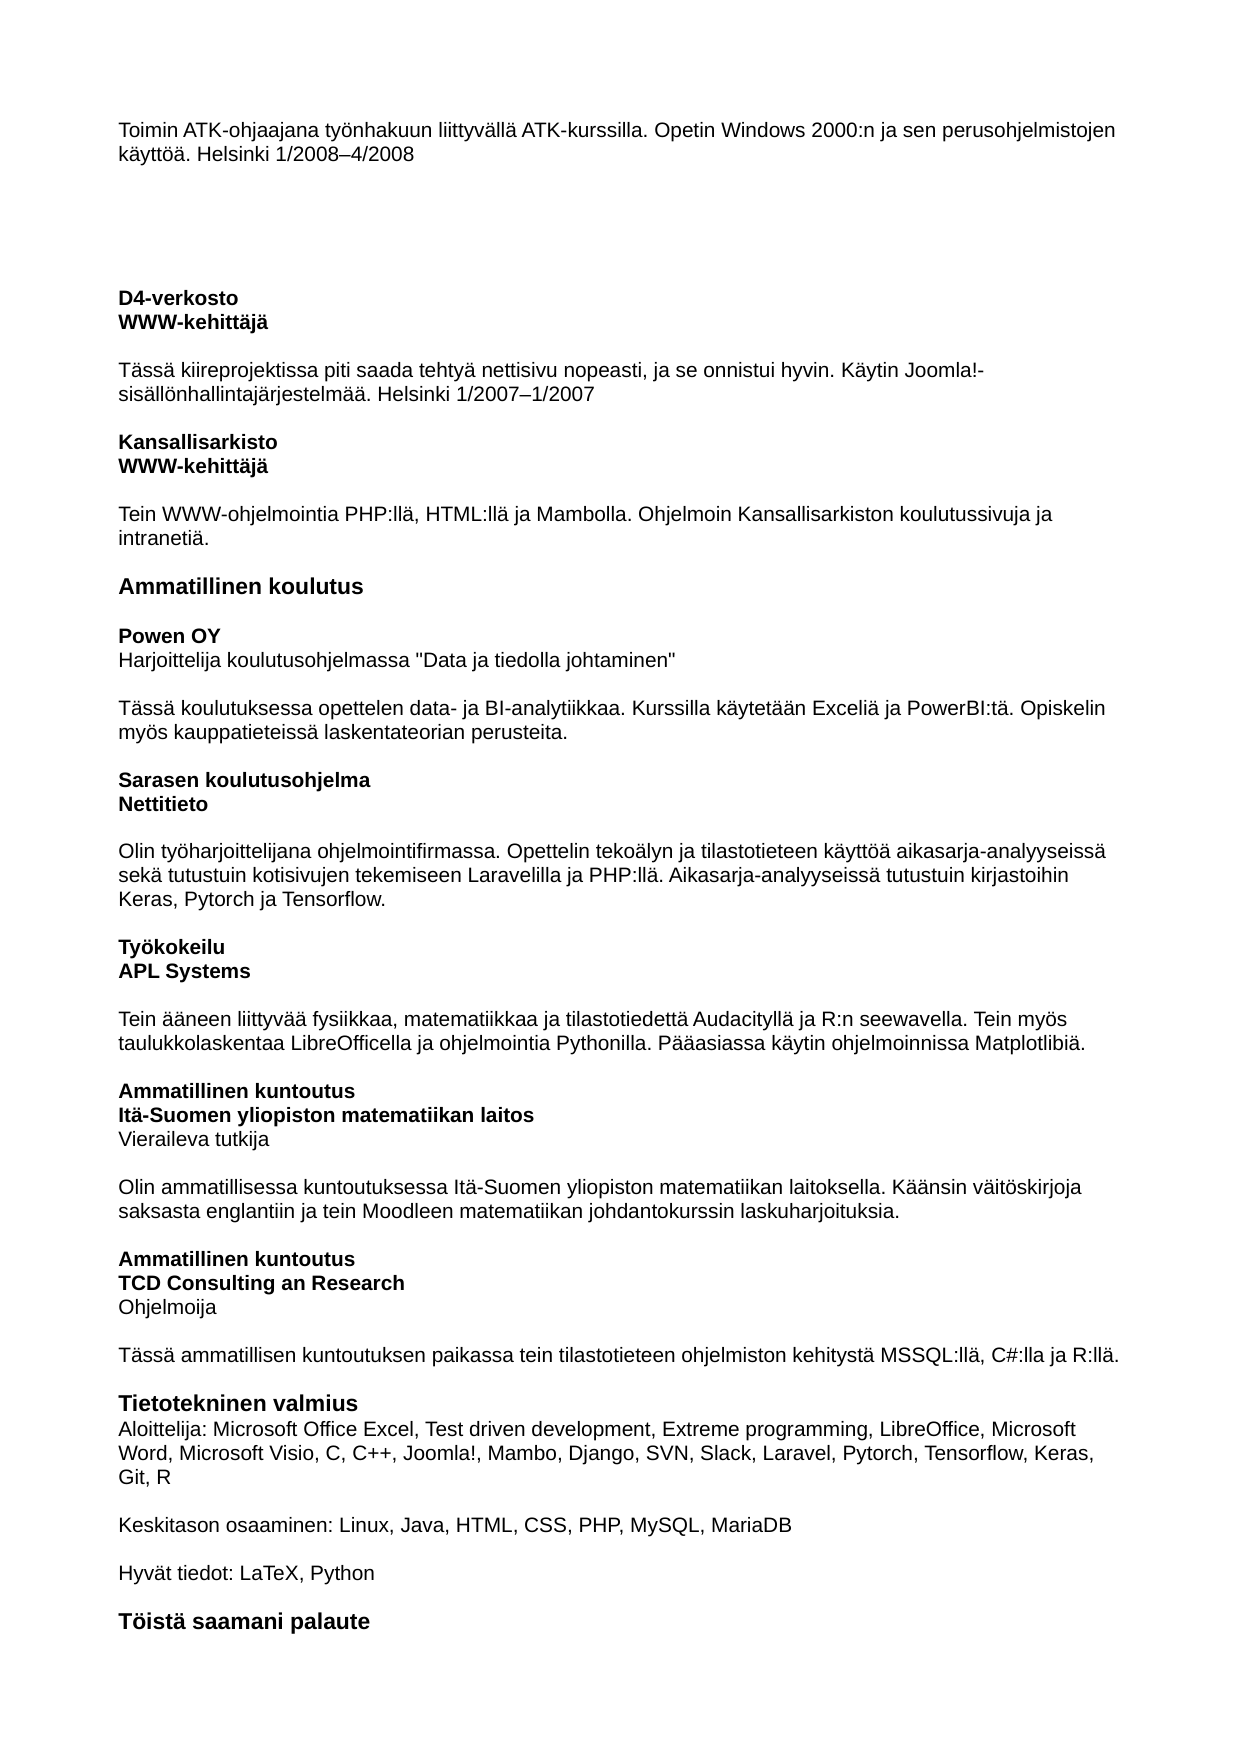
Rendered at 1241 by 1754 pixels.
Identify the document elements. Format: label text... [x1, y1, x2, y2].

text Ohjelmoija [118, 1294, 1122, 1318]
text D4-verkosto [118, 286, 1122, 310]
text Powen OY [118, 624, 1122, 648]
text Vieraileva tutkija [118, 1127, 1122, 1151]
text TCD Consulting an Research [118, 1271, 1122, 1294]
text Töistä saamani palaute [118, 1608, 1122, 1635]
text Harjoittelija koulutusohjelmassa "Data ja tiedolla johtaminen" [118, 648, 1122, 672]
text Aloittelija: Microsoft Office Excel, Test driven development, Extreme programming, LibreOffice, Microsoft Word, Microsoft Visio, C, C++, Joomla!, Mambo, Django, SVN, Slack, Laravel, Pytorch, Tensorflow, Keras, Git, R [118, 1417, 1122, 1488]
text Itä-Suomen yliopiston matematiikan laitos [118, 1103, 1122, 1127]
text Keskitason osaaminen: Linux, Java, HTML, CSS, PHP, MySQL, MariaDB [118, 1512, 1122, 1536]
text Tässä kiireprojektissa piti saada tehtyä nettisivu nopeasti, ja se onnistui hyvin. Käytin Joomla!-sisällönhallintajärjestelmää. Helsinki 1/2007–1/2007 [118, 358, 1122, 406]
text Tein ääneen liittyvää fysiikkaa, matematiikkaa ja tilastotiedettä Audacityllä ja R:n seewavella. Tein myös taulukkolaskentaa LibreOfficella ja ohjelmointia Pythonilla. Pääasiassa käytin ohjelmoinnissa Matplotlibiä. [118, 1007, 1122, 1055]
text Tein WWW-ohjelmointia PHP:llä, HTML:llä ja Mambolla. Ohjelmoin Kansallisarkiston koulutussivuja ja intranetiä. [118, 501, 1122, 549]
text Toimin ATK-ohjaajana työnhakuun liittyvällä ATK-kurssilla. Opetin Windows 2000:n ja sen perusohjelmistojen käyttöä. Helsinki 1/2008–4/2008 [118, 118, 1122, 166]
text Työkokeilu [118, 935, 1122, 959]
text Tässä ammatillisen kuntoutuksen paikassa tein tilastotieteen ohjelmiston kehitystä MSSQL:llä, C#:lla ja R:llä. [118, 1342, 1122, 1366]
text Olin työharjoittelijana ohjelmointifirmassa. Opettelin tekoälyn ja tilastotieteen käyttöä aikasarja-analyyseissä sekä tutustuin kotisivujen tekemiseen Laravelilla ja PHP:llä. Aikasarja-analyyseissä tutustuin kirjastoihin Keras, Pytorch ja Tensorflow. [118, 839, 1122, 911]
text Olin ammatillisessa kuntoutuksessa Itä-Suomen yliopiston matematiikan laitoksella. Käänsin väitöskirjoja saksasta englantiin ja tein Moodleen matematiikan johdantokurssin laskuharjoituksia. [118, 1175, 1122, 1223]
text APL Systems [118, 959, 1122, 983]
text Ammatillinen kuntoutus [118, 1079, 1122, 1103]
text Ammatillinen kuntoutus [118, 1247, 1122, 1271]
text Tässä koulutuksessa opettelen data- ja BI-analytiikkaa. Kurssilla käytetään Exceliä ja PowerBI:tä. Opiskelin myös kauppatieteissä laskentateorian perusteita. [118, 696, 1122, 743]
text WWW-kehittäjä [118, 310, 1122, 334]
text WWW-kehittäjä [118, 453, 1122, 477]
text Ammatillinen koulutus [118, 573, 1122, 600]
text Tietotekninen valmius [118, 1390, 1122, 1417]
text Nettitieto [118, 791, 1122, 815]
text Sarasen koulutusohjelma [118, 767, 1122, 791]
text Hyvät tiedot: LaTeX, Python [118, 1560, 1122, 1584]
text Kansallisarkisto [118, 429, 1122, 453]
